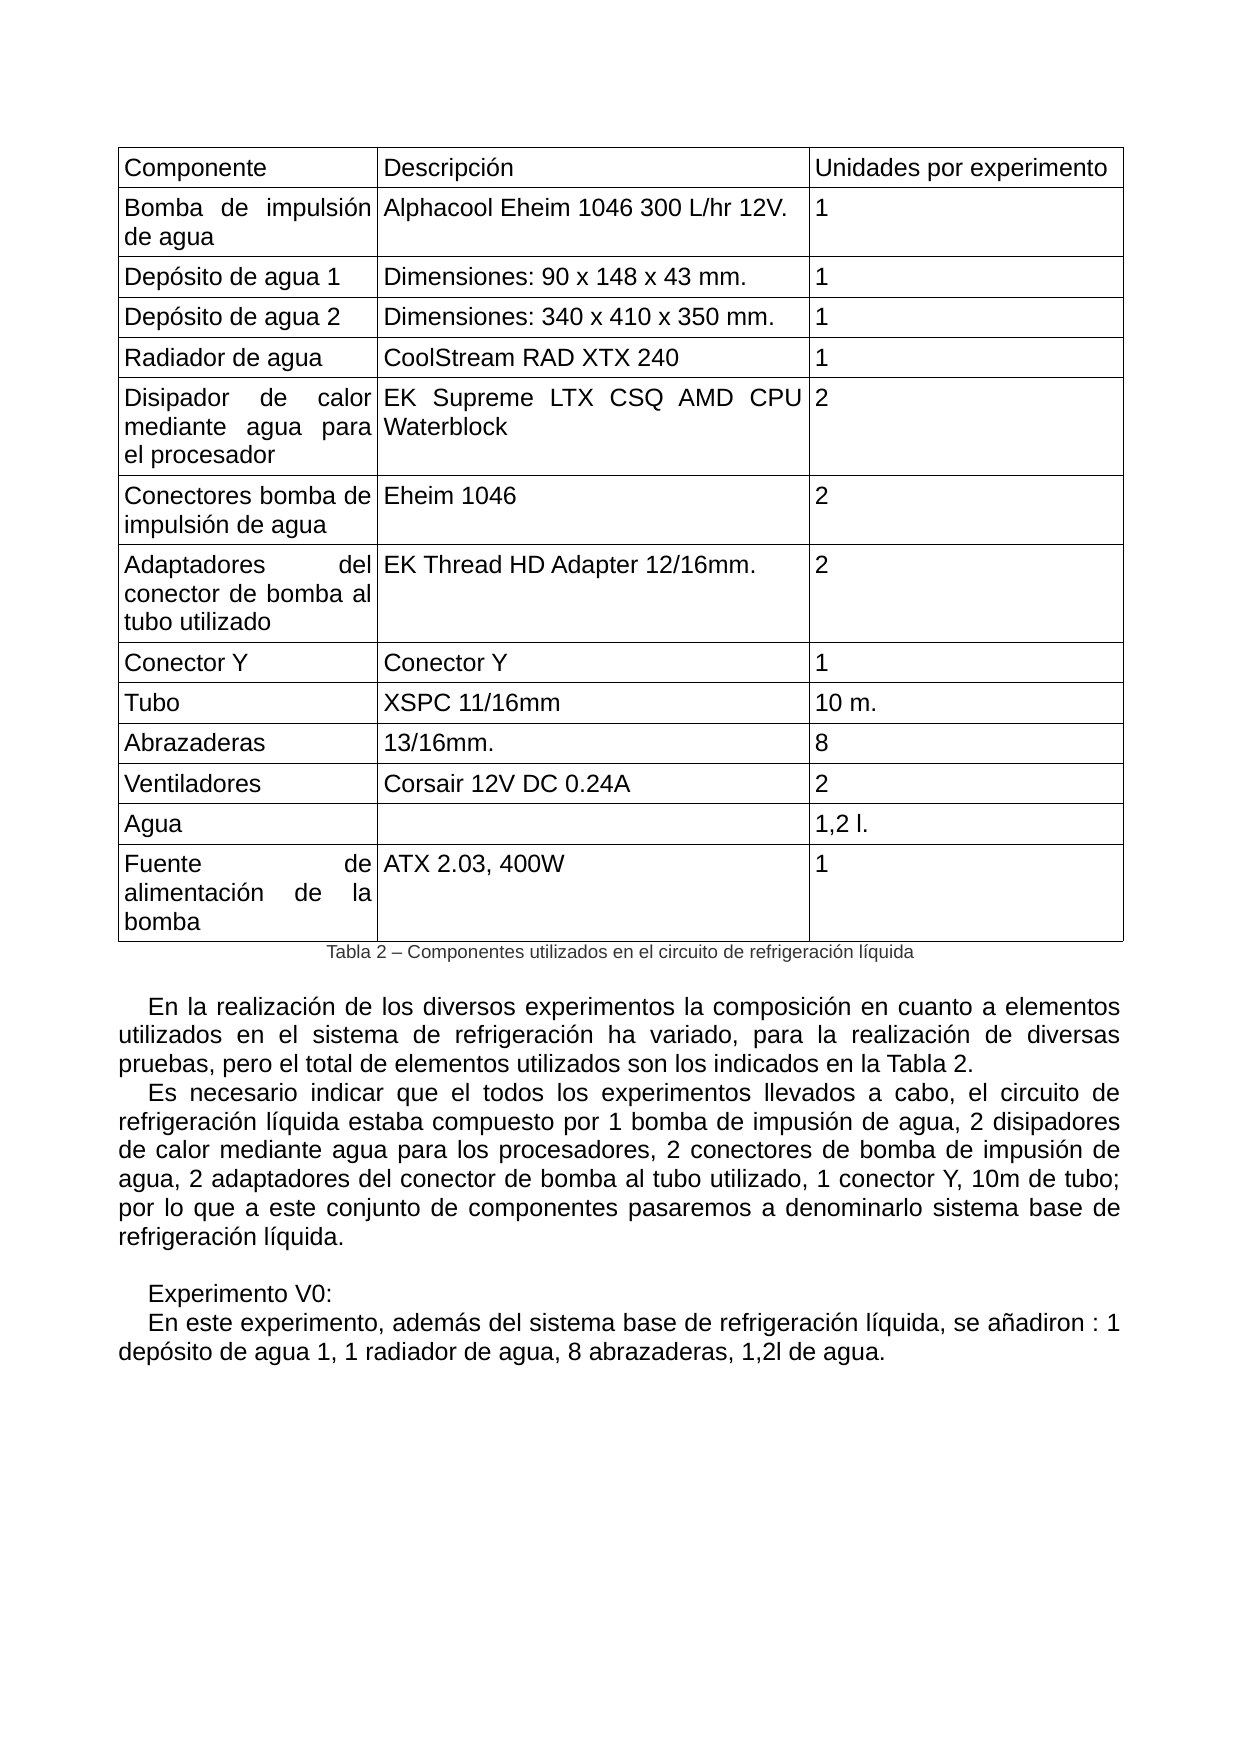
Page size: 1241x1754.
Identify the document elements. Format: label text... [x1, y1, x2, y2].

table_cell 13/16mm. [378, 724, 809, 763]
table_cell Adaptadores del conector de bomba al tubo utilizado [119, 545, 377, 642]
table_cell Ventiladores [119, 764, 377, 803]
text Es necesario indicar que el todos los experimentos llevados a cabo, el circuito de refrigeración líquida estaba compuesto por 1 bomba de impusión de agua, 2 disipadores de calor mediante agua para los procesadores, 2 conectores de bomba de impusión de agua, 2 adaptadores del conector de bomba al tubo utilizado, 1 conector Y, 10m de tubo; por lo que a este conjunto de componentes pasaremos a denominarlo sistema base de refrigeración líquida. [118, 1078, 1122, 1250]
table_cell 2 [810, 378, 1123, 475]
table_cell 2 [810, 764, 1123, 803]
table_cell 1 [810, 188, 1123, 256]
table_cell Eheim 1046 [378, 476, 809, 544]
table_cell 1 [810, 643, 1123, 682]
text Experimento V0: [118, 1279, 1122, 1308]
text Tabla 2 – Componentes utilizados en el circuito de refrigeración líquida [118, 942, 1122, 963]
table_cell Radiador de agua [119, 338, 377, 377]
text En este experimento, además del sistema base de refrigeración líquida, se añadiron : 1 depósito de agua 1, 1 radiador de agua, 8 abrazaderas, 1,2l de agua. [118, 1308, 1122, 1365]
table_cell EK Thread HD Adapter 12/16mm. [378, 545, 809, 642]
table_cell 8 [810, 724, 1123, 763]
table_cell Tubo [119, 683, 377, 722]
table_header Componente [119, 148, 377, 187]
table_cell Depósito de agua 1 [119, 257, 377, 297]
table_cell Dimensiones: 90 x 148 x 43 mm. [378, 257, 809, 297]
table_header Descripción [378, 148, 809, 187]
table_cell Fuente de alimentación de la bomba [119, 845, 377, 941]
table_cell CoolStream RAD XTX 240 [378, 338, 809, 377]
table_cell Dimensiones: 340 x 410 x 350 mm. [378, 298, 809, 337]
table_cell 1 [810, 298, 1123, 337]
table_cell Abrazaderas [119, 724, 377, 763]
table_cell ATX 2.03, 400W [378, 845, 809, 941]
table_cell EK Supreme LTX CSQ AMD CPU Waterblock [378, 378, 809, 475]
table_header Unidades por experimento [810, 148, 1123, 187]
table_cell [378, 804, 809, 843]
table_cell Disipador de calor mediante agua para el procesador [119, 378, 377, 475]
table_cell 1,2 l. [810, 804, 1123, 843]
table_cell 10 m. [810, 683, 1123, 722]
table_cell XSPC 11/16mm [378, 683, 809, 722]
table_cell Conector Y [119, 643, 377, 682]
table_cell Conectores bomba de impulsión de agua [119, 476, 377, 544]
table_cell Bomba de impulsión de agua [119, 188, 377, 256]
table_cell 2 [810, 476, 1123, 544]
table_cell Conector Y [378, 643, 809, 682]
text En la realización de los diversos experimentos la composición en cuanto a elementos utilizados en el sistema de refrigeración ha variado, para la realización de diversas pruebas, pero el total de elementos utilizados son los indicados en la Tabla 2. [118, 992, 1122, 1078]
table_cell 1 [810, 338, 1123, 377]
table_cell 2 [810, 545, 1123, 642]
table_cell 1 [810, 845, 1123, 941]
table_cell Alphacool Eheim 1046 300 L/hr 12V. [378, 188, 809, 256]
table_cell 1 [810, 257, 1123, 297]
table_cell Agua [119, 804, 377, 843]
table_cell Depósito de agua 2 [119, 298, 377, 337]
table_cell Corsair 12V DC 0.24A [378, 764, 809, 803]
